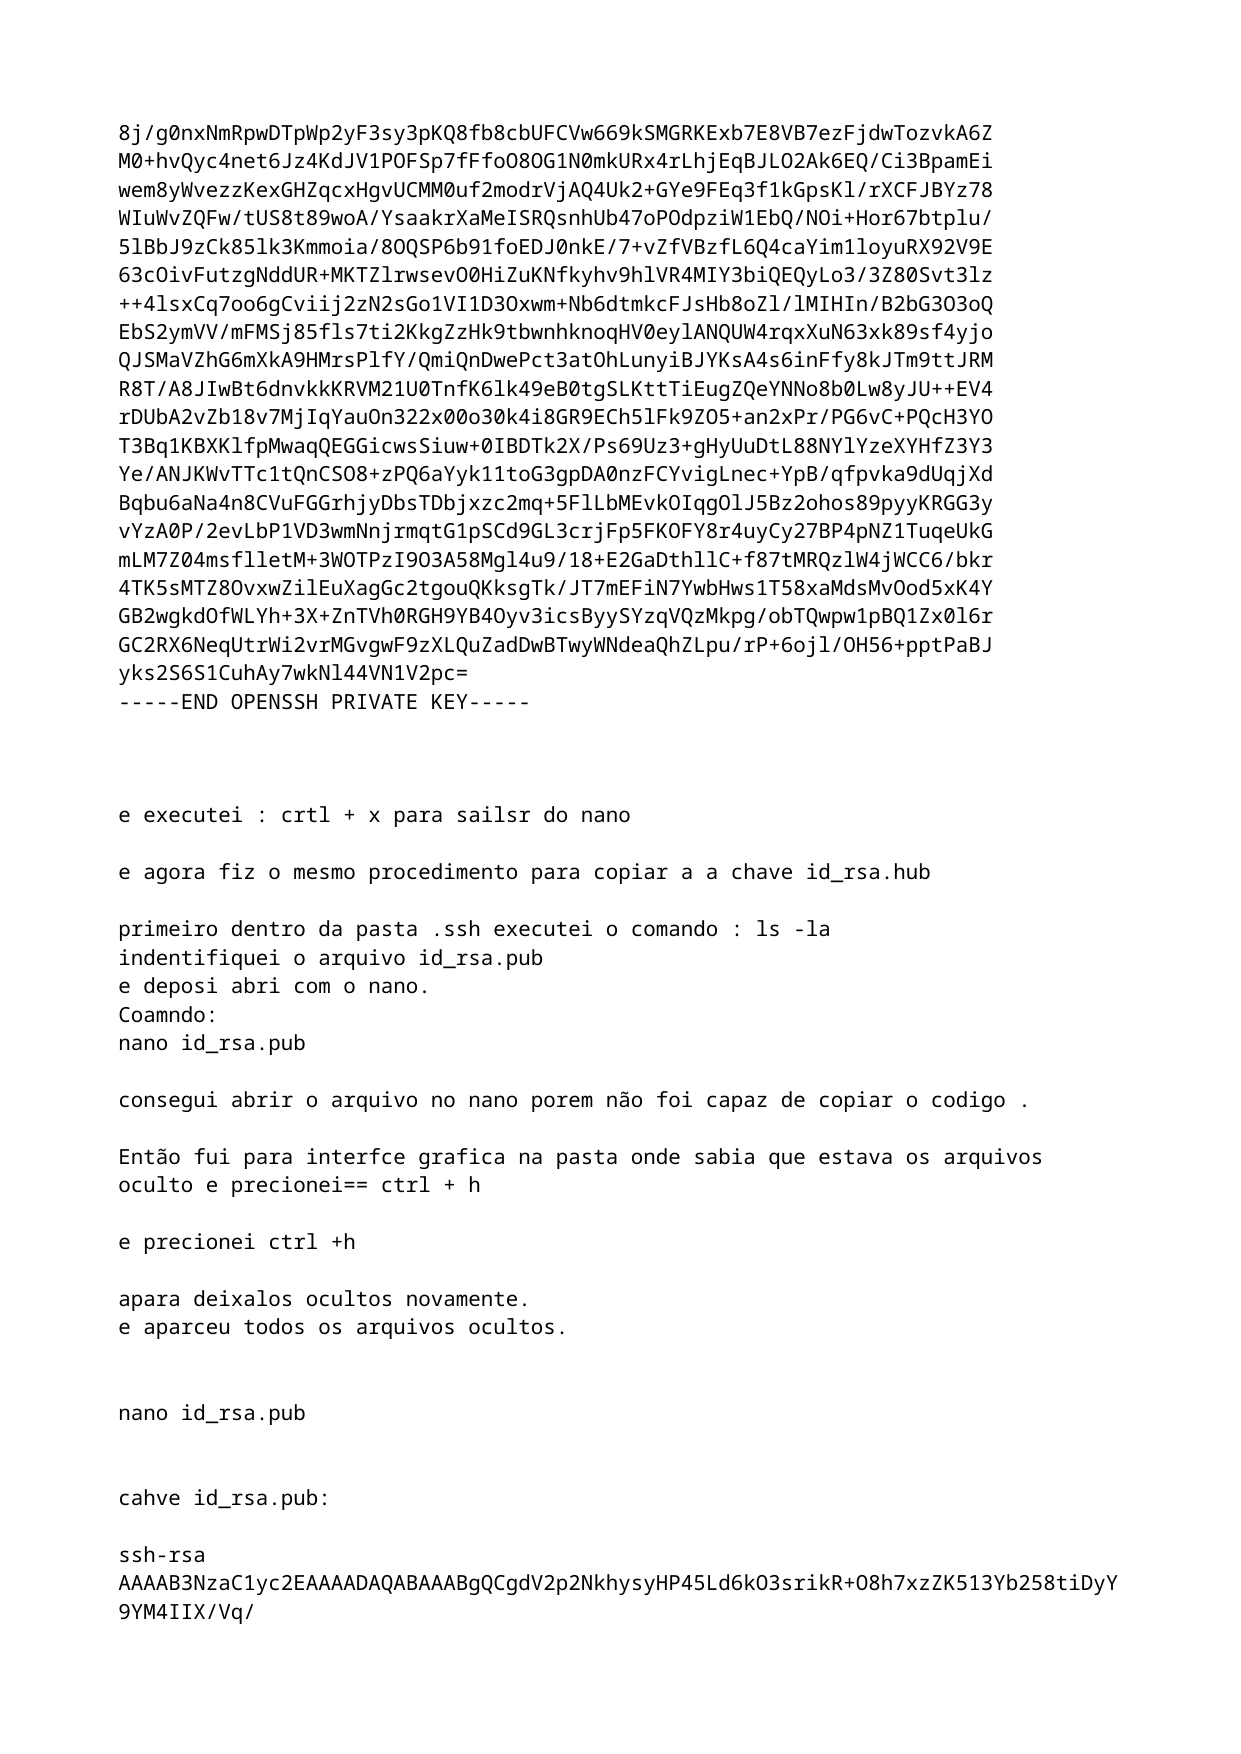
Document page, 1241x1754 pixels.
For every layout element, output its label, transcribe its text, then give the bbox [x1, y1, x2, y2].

text e precionei ctrl +h [118, 1227, 1122, 1256]
text 8j/g0nxNmRpwDTpWp2yF3sy3pKQ8fb8cbUFCVw669kSMGRKExb7E8VB7ezFjdwTozvkA6Z M0+hvQyc4net6Jz4KdJV1POFSp7fFfoO8OG1N0mkURx4rLhjEqBJLO2Ak6EQ/Ci3BpamEi wem8yWvezzKexGHZqcxHgvUCMM0uf2modrVjAQ4Uk2+GYe9FEq3f1kGpsKl/rXCFJBYz78 WIuWvZQFw/tUS8t89woA/YsaakrXaMeISRQsnhUb47oPOdpziW1EbQ/NOi+Hor67btplu/ 5lBbJ9zCk85lk3Kmmoia/8OQSP6b91foEDJ0nkE/7+vZfVBzfL6Q4caYim1loyuRX92V9E 63cOivFutzgNddUR+MKTZlrwsevO0HiZuKNfkyhv9hlVR4MIY3biQEQyLo3/3Z80Svt3lz ++4lsxCq7oo6gCviij2zN2sGo1VI1D3Oxwm+Nb6dtmkcFJsHb8oZl/lMIHIn/B2bG3O3oQ EbS2ymVV/mFMSj85fls7ti2KkgZzHk9tbwnhknoqHV0eylANQUW4rqxXuN63xk89sf4yjo QJSMaVZhG6mXkA9HMrsPlfY/QmiQnDwePct3atOhLunyiBJYKsA4s6inFfy8kJTm9ttJRM R8T/A8JIwBt6dnvkkKRVM21U0TnfK6lk49eB0tgSLKttTiEugZQeYNNo8b0Lw8yJU++EV4 rDUbA2vZb18v7MjIqYauOn322x00o30k4i8GR9ECh5lFk9ZO5+an2xPr/PG6vC+PQcH3YO T3Bq1KBXKlfpMwaqQEGGicwsSiuw+0IBDTk2X/Ps69Uz3+gHyUuDtL88NYlYzeXYHfZ3Y3 Ye/ANJKWvTTc1tQnCSO8+zPQ6aYyk11toG3gpDA0nzFCYvigLnec+YpB/qfpvka9dUqjXd Bqbu6aNa4n8CVuFGGrhjyDbsTDbjxzc2mq+5FlLbMEvkOIqgOlJ5Bz2ohos89pyyKRGG3y vYzA0P/2evLbP1VD3wmNnjrmqtG1pSCd9GL3crjFp5FKOFY8r4uyCy27BP4pNZ1TuqeUkG mLM7Z04msflletM+3WOTPzI9O3A58Mgl4u9/18+E2GaDthllC+f87tMRQzlW4jWCC6/bkr 4TK5sMTZ8OvxwZilEuXagGc2tgouQKksgTk/JT7mEFiN7YwbHws1T58xaMdsMvOod5xK4Y GB2wgkdOfWLYh+3X+ZnTVh0RGH9YB4Oyv3icsByySYzqVQzMkpg/obTQwpw1pBQ1Zx0l6r GC2RX6NeqUtrWi2vrMGvgwF9zXLQuZadDwBTwyWNdeaQhZLpu/rP+6ojl/OH56+pptPaBJ yks2S6S1CuhAy7wkNl44VN1V2pc= -----END OPENSSH PRIVATE KEY----- [118, 118, 1122, 772]
text primeiro dentro da pasta .ssh executei o comando : ls -la [118, 914, 1122, 943]
text e aparceu todos os arquivos ocultos. [118, 1312, 1122, 1341]
text e agora fiz o mesmo procedimento para copiar a a chave id_rsa.hub [118, 857, 1122, 886]
text apara deixalos ocultos novamente. [118, 1284, 1122, 1312]
text Coamndo: [118, 1000, 1122, 1028]
text Então fui para interfce grafica na pasta onde sabia que estava os arquivos oculto e precionei== ctrl + h [118, 1142, 1122, 1199]
text ssh-rsa AAAAB3NzaC1yc2EAAAADAQABAAABgQCgdV2p2NkhysyHP45Ld6kO3srikR+O8h7xzZK513Yb258tiDyY9YM4IIX/Vq/ [118, 1540, 1122, 1625]
text nano id_rsa.pub [118, 1028, 1122, 1057]
text nano id_rsa.pub [118, 1398, 1122, 1426]
text indentifiquei o arquivo id_rsa.pub [118, 943, 1122, 971]
text e deposi abri com o nano. [118, 971, 1122, 1000]
text e executei : crtl + x para sailsr do nano [118, 801, 1122, 857]
text consegui abrir o arquivo no nano porem não foi capaz de copiar o codigo . [118, 1085, 1122, 1113]
text cahve id_rsa.pub: [118, 1483, 1122, 1512]
